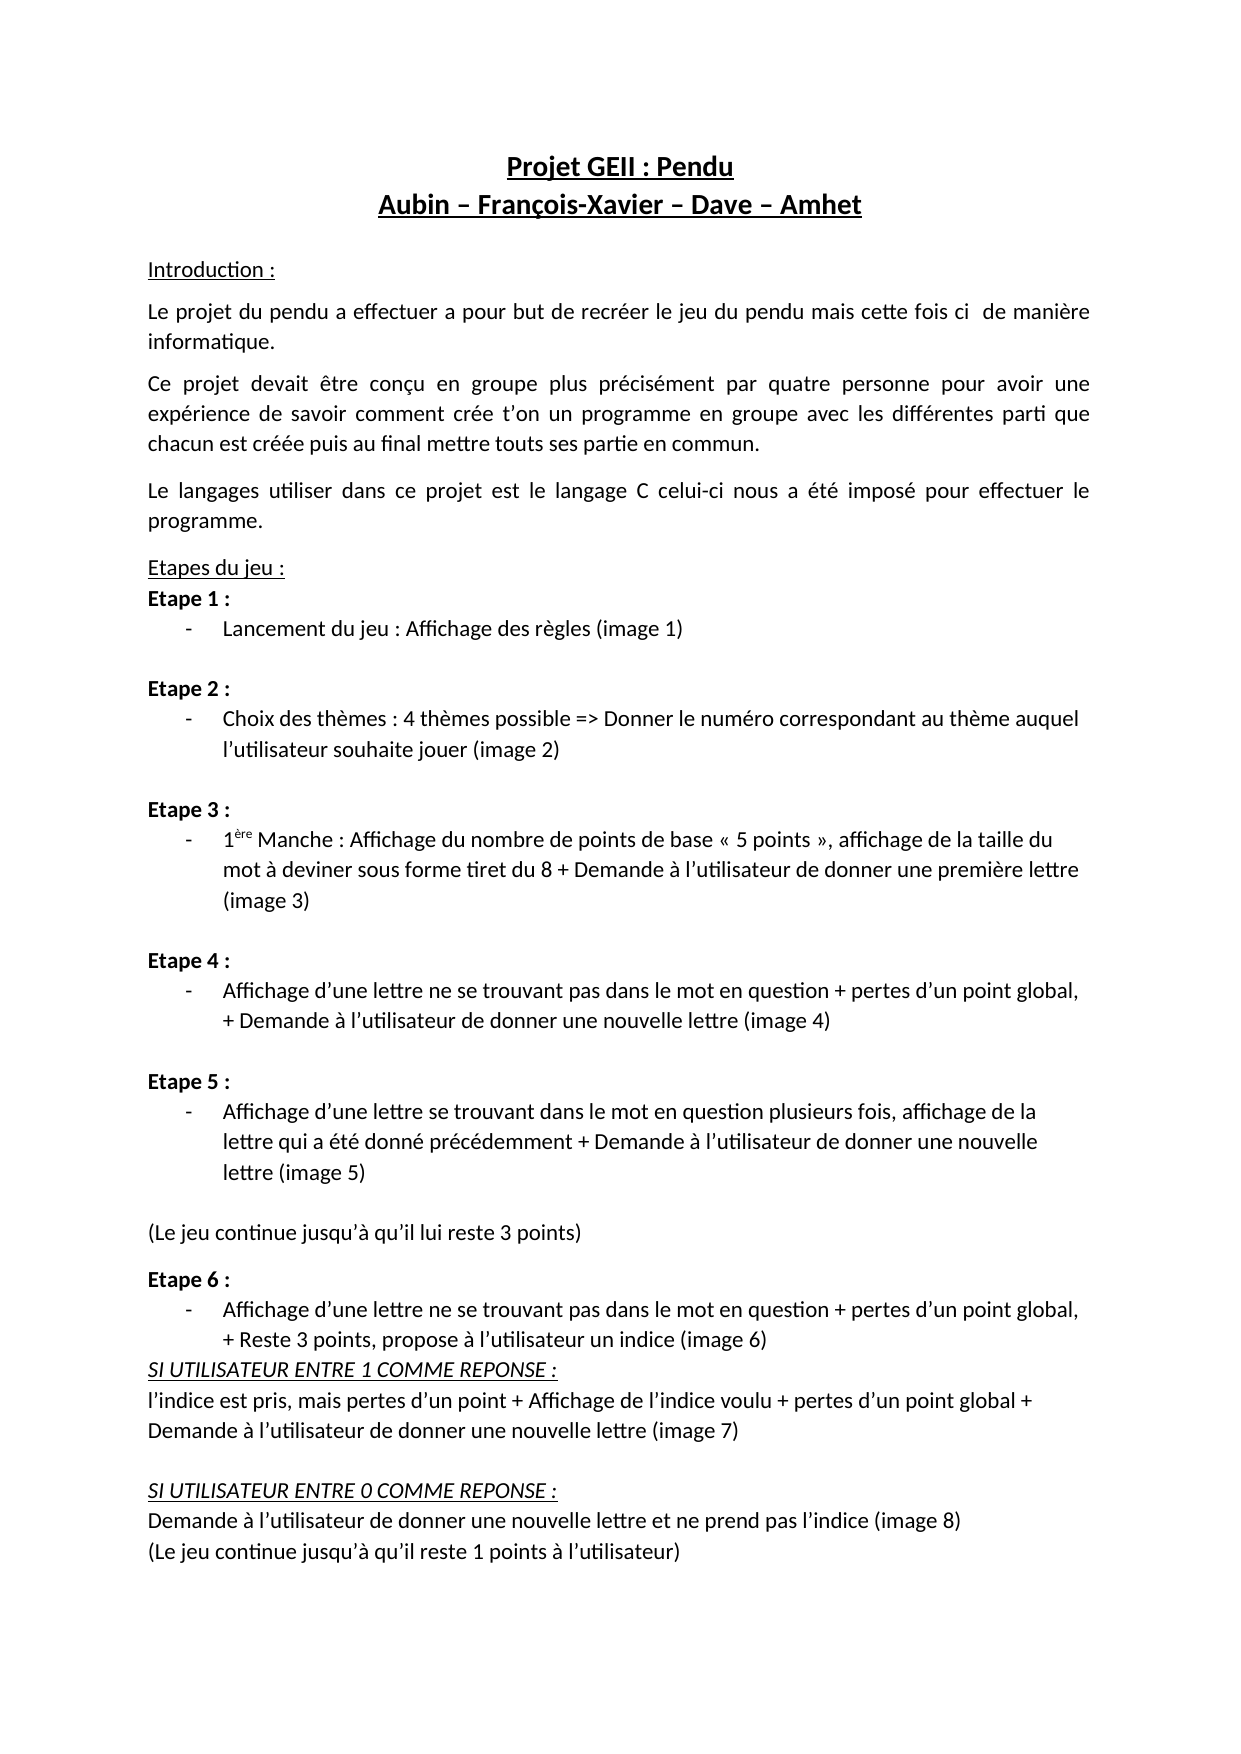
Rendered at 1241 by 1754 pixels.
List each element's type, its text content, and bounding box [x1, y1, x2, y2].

text Le projet du pendu a effectuer a pour but de recréer le jeu du pendu mais cette fois ci de manière informatique. [148, 297, 1093, 355]
list Etape 5 : [148, 1067, 1093, 1095]
list Affichage d’une lettre ne se trouvant pas dans le mot en question + pertes d’un point global, + Reste 3 points, propose à l’utilisateur un indice (image 6) [185, 1295, 1093, 1353]
list Lancement du jeu : Affichage des règles (image 1) [185, 614, 1093, 642]
text Aubin – François-Xavier – Dave – Amhet [148, 186, 1093, 222]
list 1ère Manche : Affichage du nombre de points de base « 5 points », affichage de la taille du mot à deviner sous forme tiret du 8 + Demande à l’utilisateur de donner une première lettre (image 3) [185, 825, 1093, 914]
list Affichage d’une lettre ne se trouvant pas dans le mot en question + pertes d’un point global, + Demande à l’utilisateur de donner une nouvelle lettre (image 4) [185, 976, 1093, 1034]
text (Le jeu continue jusqu’à qu’il lui reste 3 points) [148, 1218, 1093, 1246]
text l’indice est pris, mais pertes d’un point + Affichage de l’indice voulu + pertes d’un point global + Demande à l’utilisateur de donner une nouvelle lettre (image 7) [148, 1386, 1093, 1444]
list Etape 3 : [148, 795, 1093, 823]
list Etape 2 : [148, 674, 1093, 702]
text SI UTILISATEUR ENTRE 1 COMME REPONSE : [148, 1356, 1093, 1383]
list Etape 4 : [148, 946, 1093, 974]
text Etape 1 : [148, 584, 1093, 612]
text SI UTILISATEUR ENTRE 0 COMME REPONSE : [148, 1476, 1093, 1504]
list Affichage d’une lettre se trouvant dans le mot en question plusieurs fois, affichage de la lettre qui a été donné précédemment + Demande à l’utilisateur de donner une nouvelle lettre (image 5) [185, 1097, 1093, 1186]
text Etape 6 : [148, 1265, 1093, 1293]
list Choix des thèmes : 4 thèmes possible => Donner le numéro correspondant au thème auquel l’utilisateur souhaite jouer (image 2) [185, 704, 1093, 763]
text (Le jeu continue jusqu’à qu’il reste 1 points à l’utilisateur) [148, 1537, 1093, 1565]
text Le langages utiliser dans ce projet est le langage C celui-ci nous a été imposé pour effectuer le programme. [148, 476, 1093, 534]
text Etapes du jeu : [148, 553, 1093, 581]
text Ce projet devait être conçu en groupe plus précisément par quatre personne pour avoir une expérience de savoir comment crée t’on un programme en groupe avec les différentes parti que chacun est créée puis au final mettre touts ses partie en commun. [148, 369, 1093, 457]
text Demande à l’utilisateur de donner une nouvelle lettre et ne prend pas l’indice (image 8) [148, 1507, 1093, 1534]
text Projet GEII : Pendu [148, 148, 1093, 183]
text Introduction : [148, 255, 1093, 283]
